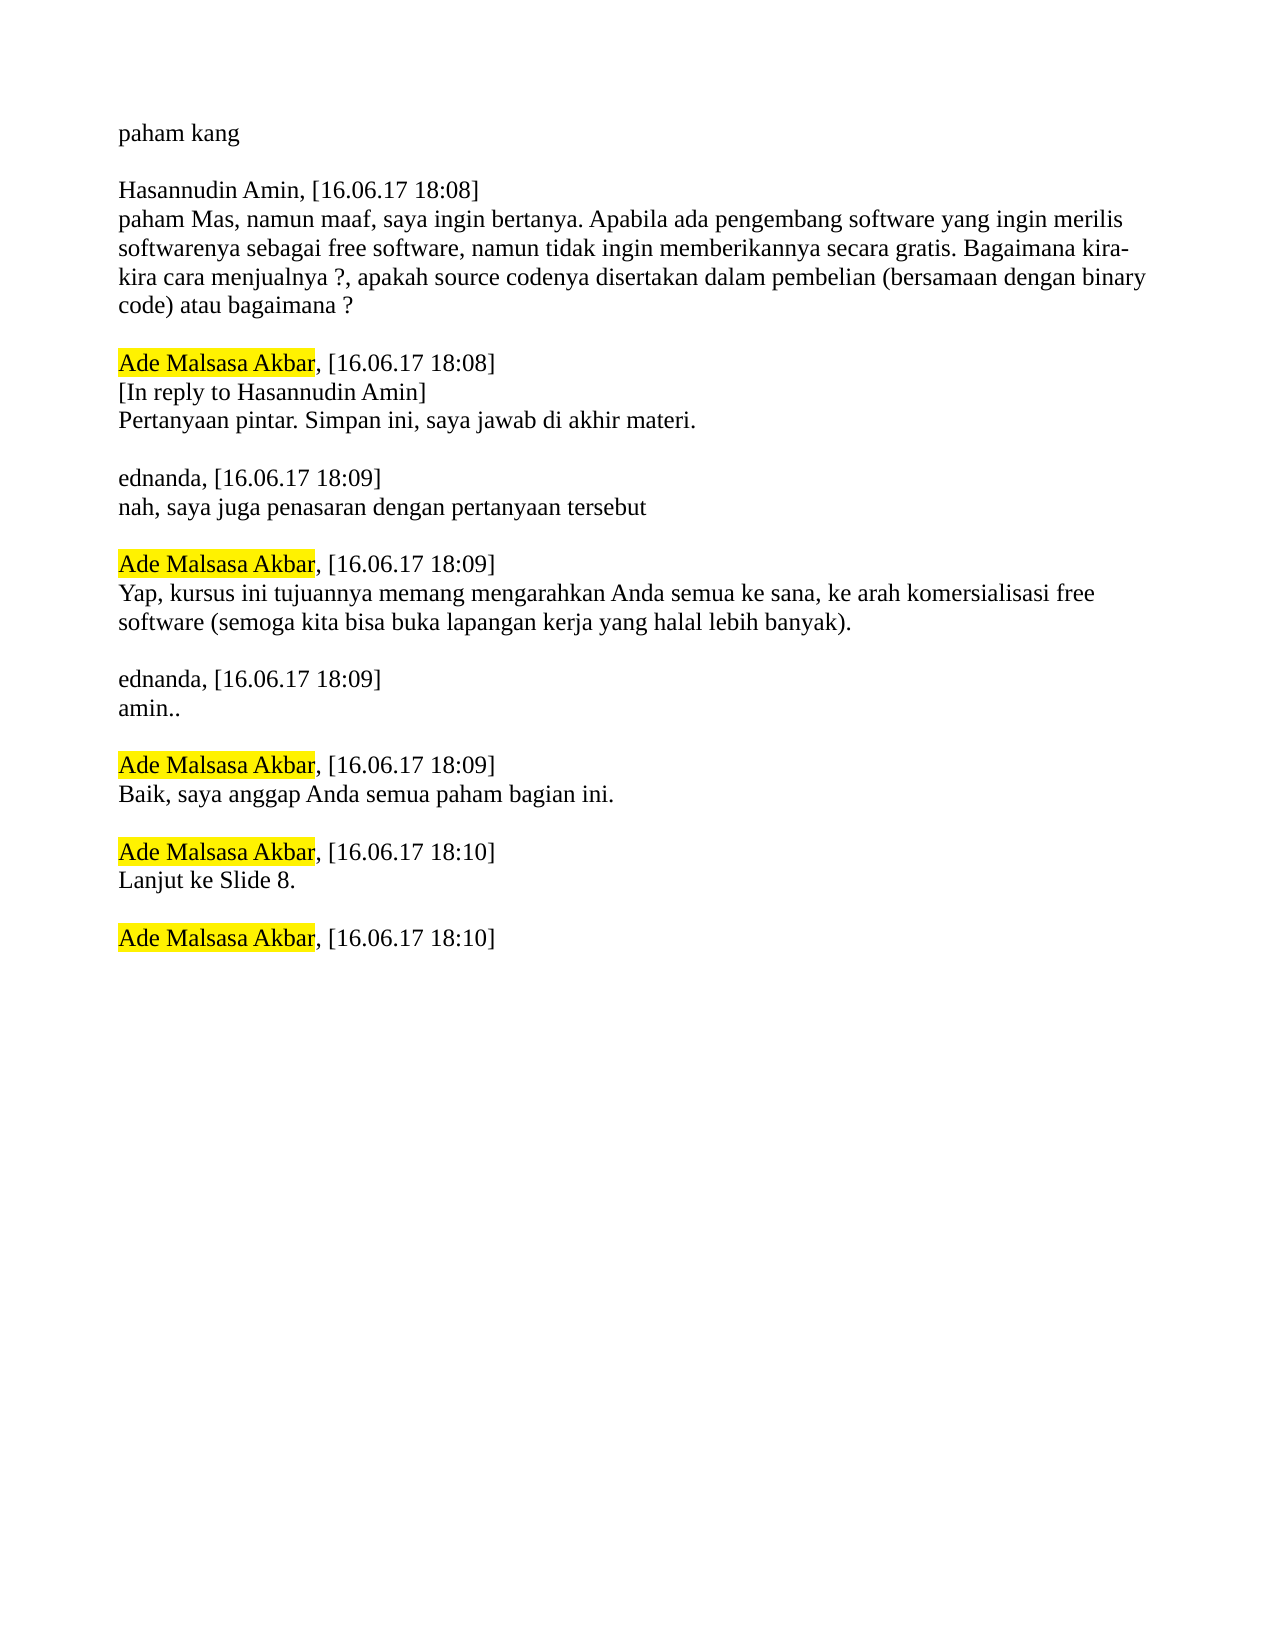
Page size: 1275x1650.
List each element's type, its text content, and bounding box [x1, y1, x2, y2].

text amin.. [118, 693, 1157, 722]
text Baik, saya anggap Anda semua paham bagian ini. [118, 779, 1157, 808]
text [In reply to Hasannudin Amin] [118, 377, 1157, 406]
text Ade Malsasa Akbar, [16.06.17 18:10] [118, 923, 1157, 952]
text paham kang [118, 118, 1157, 147]
text nah, saya juga penasaran dengan pertanyaan tersebut [118, 492, 1157, 521]
text Ade Malsasa Akbar, [16.06.17 18:09] [118, 549, 1157, 578]
text ednanda, [16.06.17 18:09] [118, 664, 1157, 693]
text paham Mas, namun maaf, saya ingin bertanya. Apabila ada pengembang software yang ingin merilis softwarenya sebagai free software, namun tidak ingin memberikannya secara gratis. Bagaimana kira-kira cara menjualnya ?, apakah source codenya disertakan dalam pembelian (bersamaan dengan binary code) atau bagaimana ? [118, 204, 1157, 319]
text Ade Malsasa Akbar, [16.06.17 18:08] [118, 348, 1157, 377]
text Hasannudin Amin, [16.06.17 18:08] [118, 176, 1157, 204]
text Yap, kursus ini tujuannya memang mengarahkan Anda semua ke sana, ke arah komersialisasi free software (semoga kita bisa buka lapangan kerja yang halal lebih banyak). [118, 578, 1157, 636]
text Ade Malsasa Akbar, [16.06.17 18:09] [118, 751, 1157, 779]
text Ade Malsasa Akbar, [16.06.17 18:10] [118, 837, 1157, 866]
text Lanjut ke Slide 8. [118, 866, 1157, 894]
text Pertanyaan pintar. Simpan ini, saya jawab di akhir materi. [118, 406, 1157, 434]
text ednanda, [16.06.17 18:09] [118, 463, 1157, 492]
